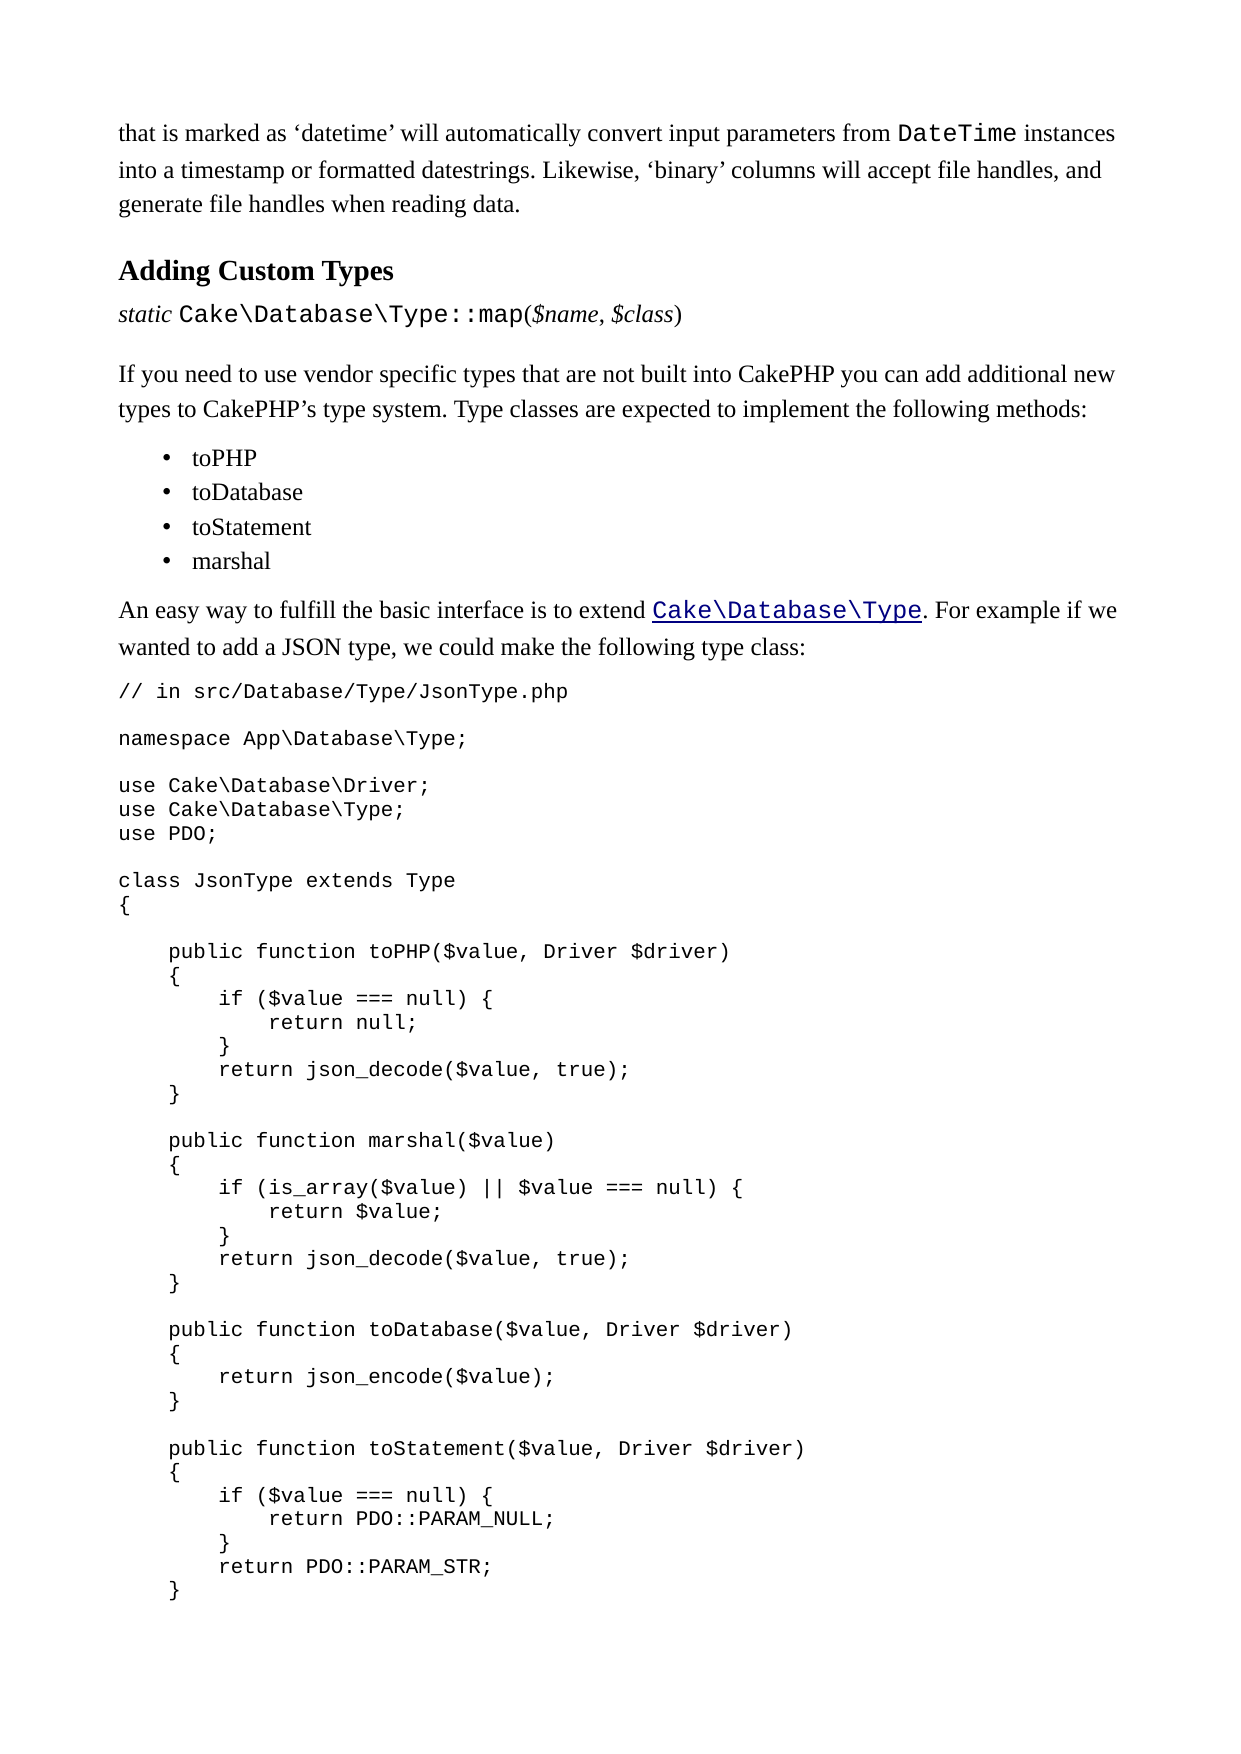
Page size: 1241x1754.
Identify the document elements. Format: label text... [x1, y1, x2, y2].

text } [118, 1272, 1122, 1296]
text return null; [118, 1012, 1122, 1036]
text { [118, 1461, 1122, 1485]
text { [118, 1154, 1122, 1177]
text return json_decode($value, true); [118, 1248, 1122, 1272]
text If you need to use vendor specific types that are not built into CakePHP you can add additional new types to CakePHP’s type system. Type classes are expected to implement the following methods: [118, 359, 1122, 422]
text public function toPHP($value, Driver $driver) [118, 941, 1122, 964]
list toPHP [162, 443, 1122, 471]
text } [118, 1390, 1122, 1414]
text if ($value === null) { [118, 988, 1122, 1012]
text namespace App\Database\Type; [118, 728, 1122, 752]
text if (is_array($value) || $value === null) { [118, 1177, 1122, 1201]
text } [118, 1036, 1122, 1059]
text that is marked as ‘datetime’ will automatically convert input parameters from DateTime instances into a timestamp or formatted datestrings. Likewise, ‘binary’ columns will accept file handles, and generate file handles when reading data. [118, 118, 1122, 218]
subtitle static Cake\Database\Type::map($name, $class) [118, 299, 1122, 330]
text public function toStatement($value, Driver $driver) [118, 1437, 1122, 1461]
text // in src/Database/Type/JsonType.php [118, 681, 1122, 704]
text use PDO; [118, 823, 1122, 846]
text { [118, 964, 1122, 988]
text public function toDatabase($value, Driver $driver) [118, 1319, 1122, 1343]
subtitle Adding Custom Types [118, 253, 1122, 286]
list marshal [162, 546, 1122, 575]
text if ($value === null) { [118, 1485, 1122, 1508]
list toDatabase [162, 477, 1122, 506]
text use Cake\Database\Type; [118, 799, 1122, 823]
text return json_decode($value, true); [118, 1059, 1122, 1083]
text { [118, 1343, 1122, 1367]
text return json_encode($value); [118, 1367, 1122, 1390]
text } [118, 1225, 1122, 1248]
text return PDO::PARAM_STR; [118, 1556, 1122, 1579]
text use Cake\Database\Driver; [118, 775, 1122, 799]
text { [118, 894, 1122, 917]
text public function marshal($value) [118, 1130, 1122, 1154]
text return PDO::PARAM_NULL; [118, 1508, 1122, 1532]
text An easy way to fulfill the basic interface is to extend Cake\Database\Type. For example if we wanted to add a JSON type, we could make the following type class: [118, 595, 1122, 661]
text } [118, 1083, 1122, 1106]
text class JsonType extends Type [118, 870, 1122, 894]
text return $value; [118, 1201, 1122, 1225]
text } [118, 1532, 1122, 1556]
list toStatement [162, 512, 1122, 540]
text } [118, 1579, 1122, 1603]
